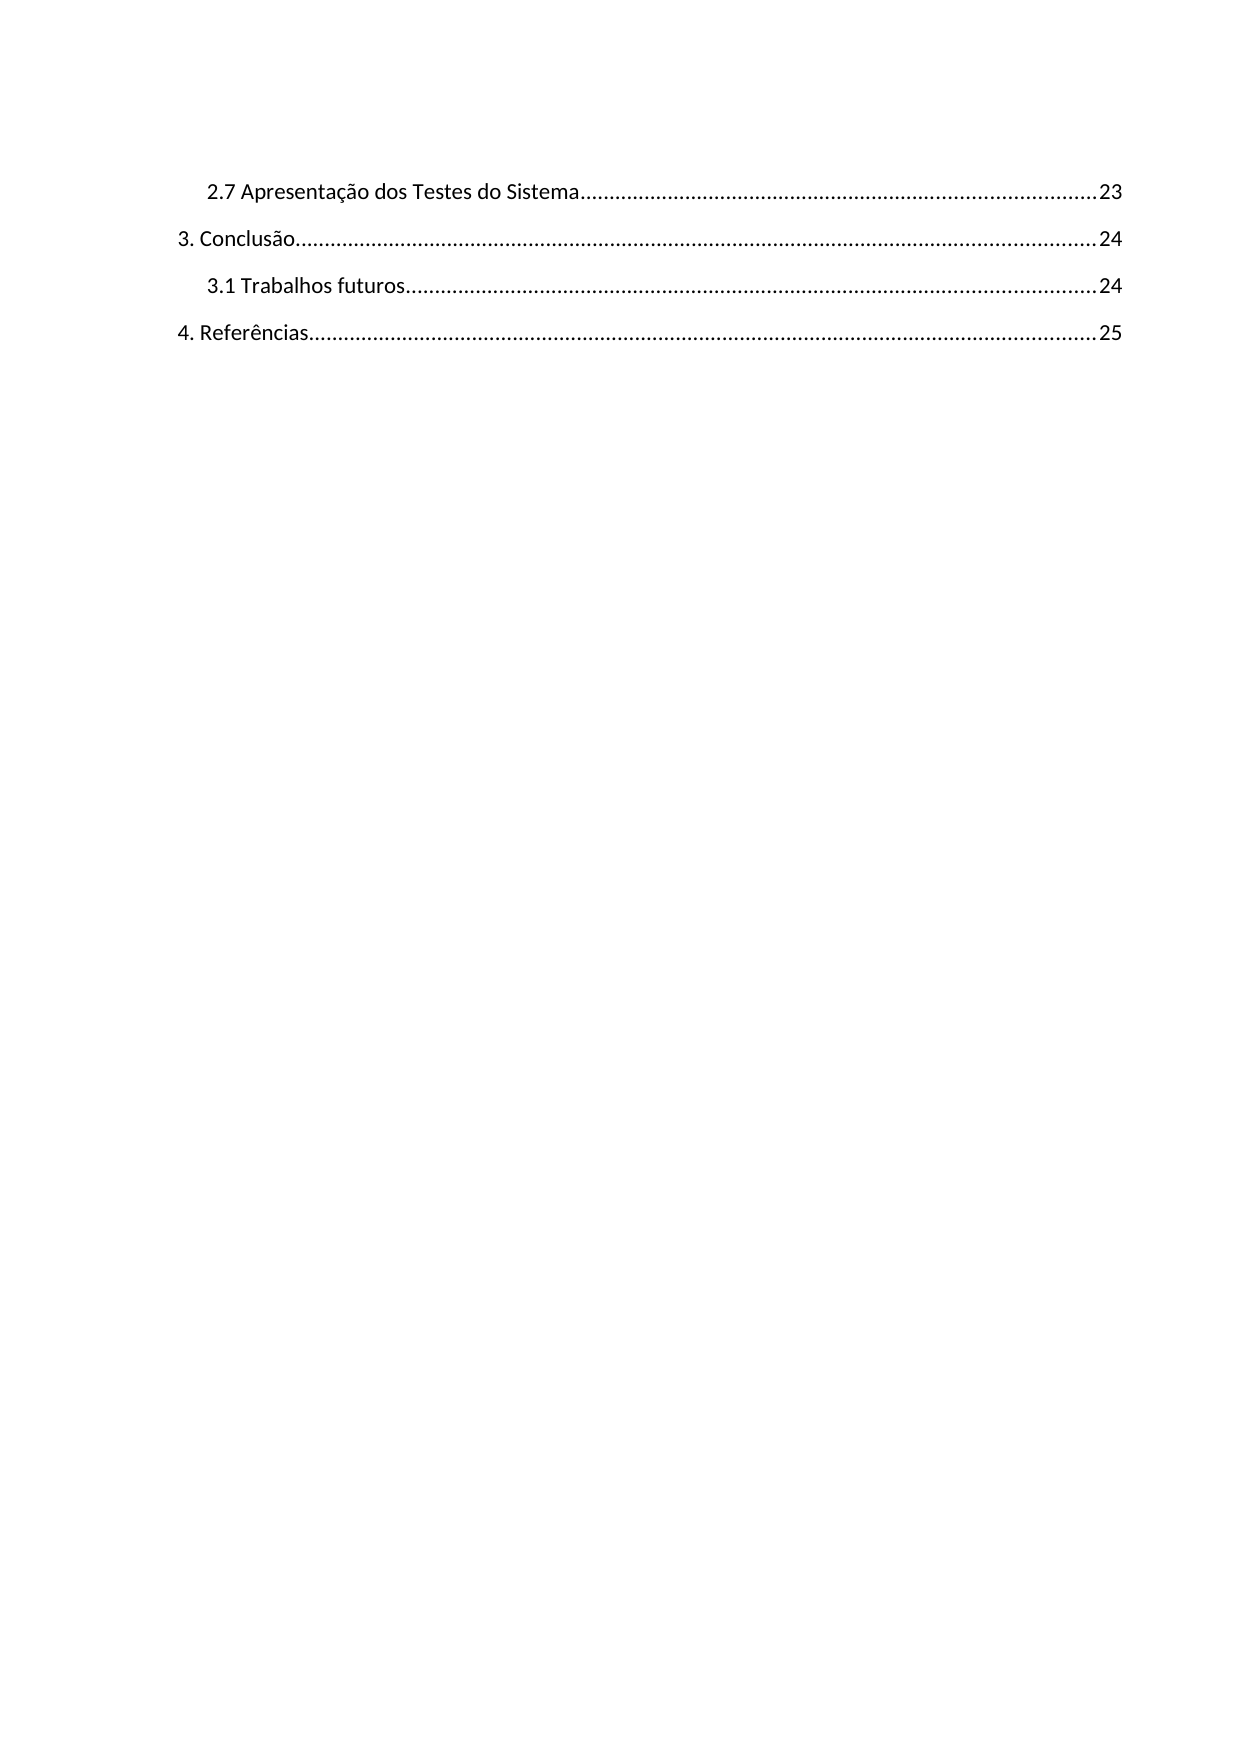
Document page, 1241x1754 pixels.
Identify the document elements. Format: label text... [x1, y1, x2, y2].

text 3.1 Trabalhos futuros 24 [207, 271, 1122, 299]
text 4. Referências 25 [177, 318, 1122, 346]
text 3. Conclusão 24 [177, 224, 1122, 252]
text 2.7 Apresentação dos Testes do Sistema 23 [207, 177, 1122, 205]
